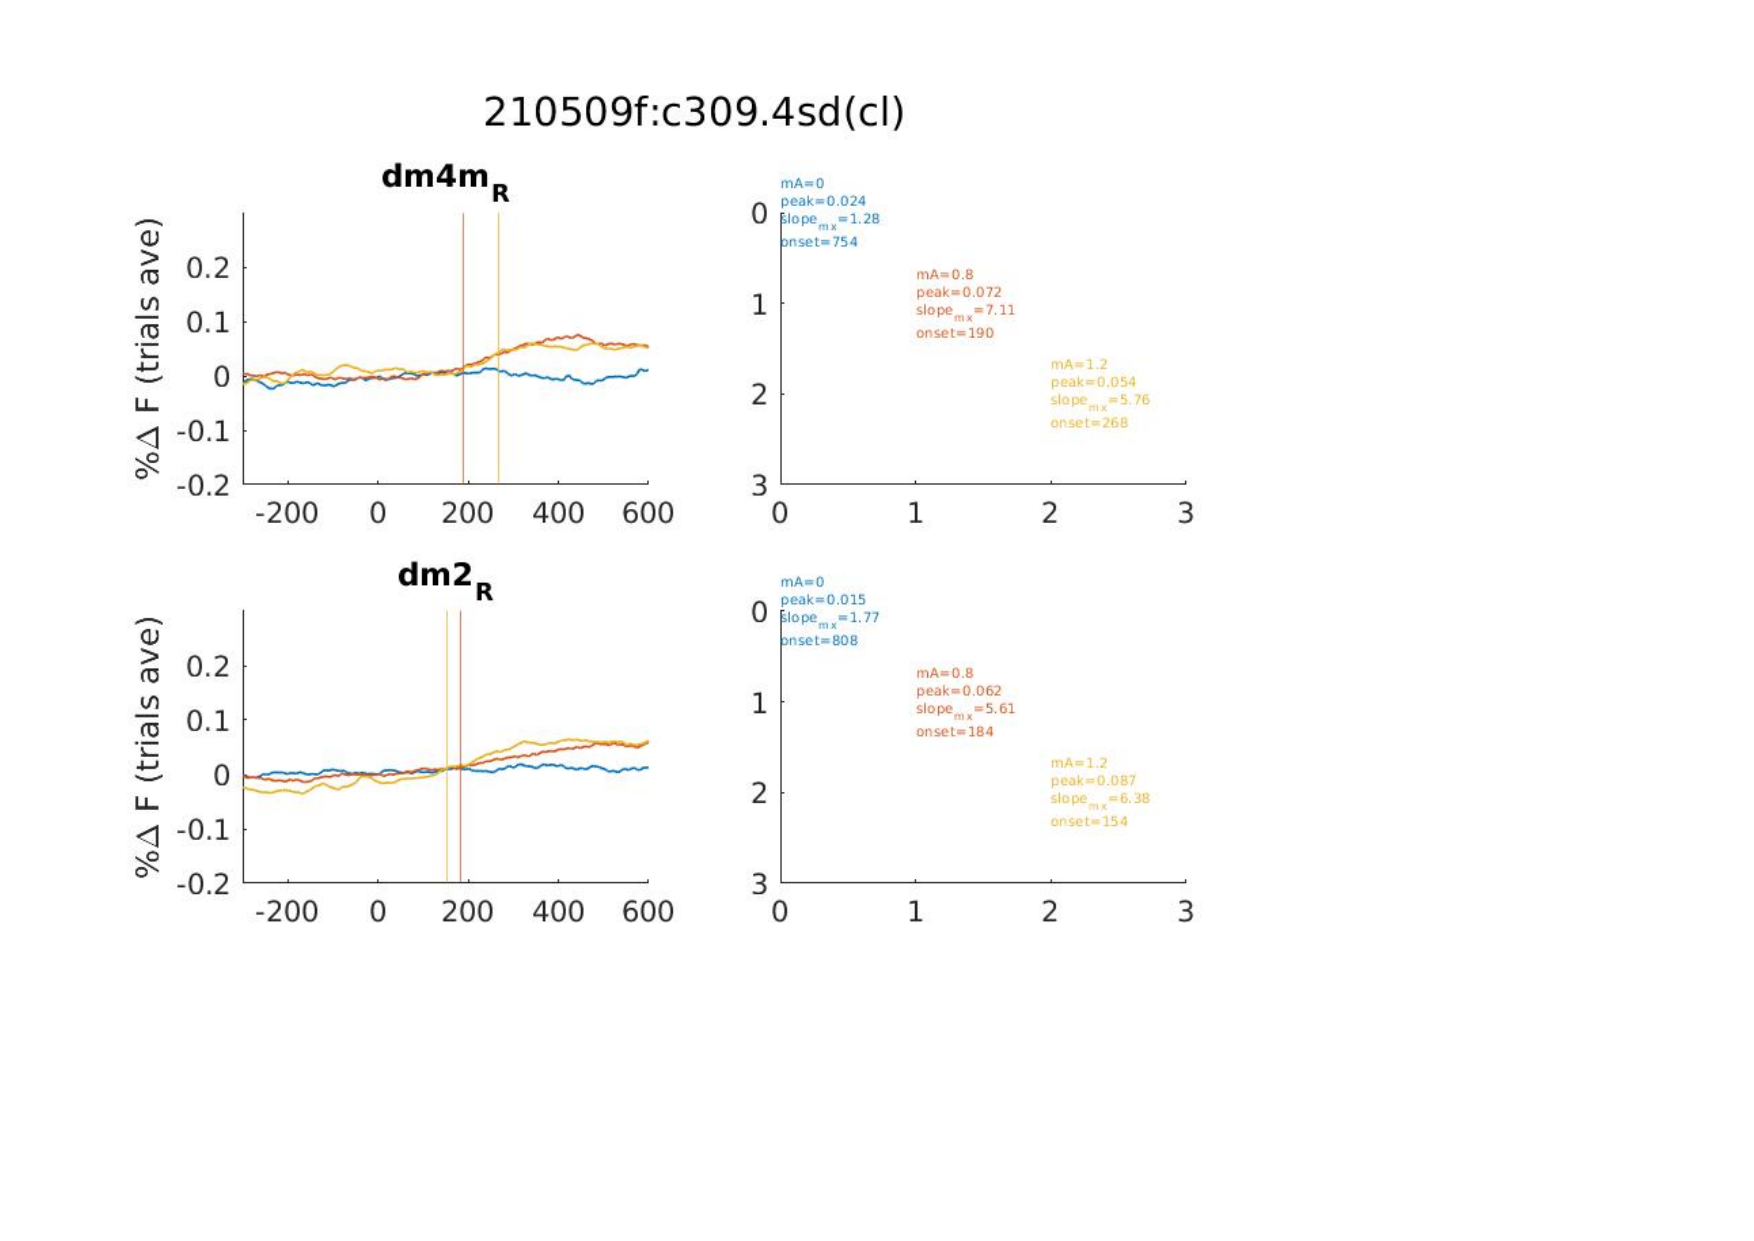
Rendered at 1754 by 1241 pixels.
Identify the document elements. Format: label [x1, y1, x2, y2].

picture [84, 75, 1306, 976]
